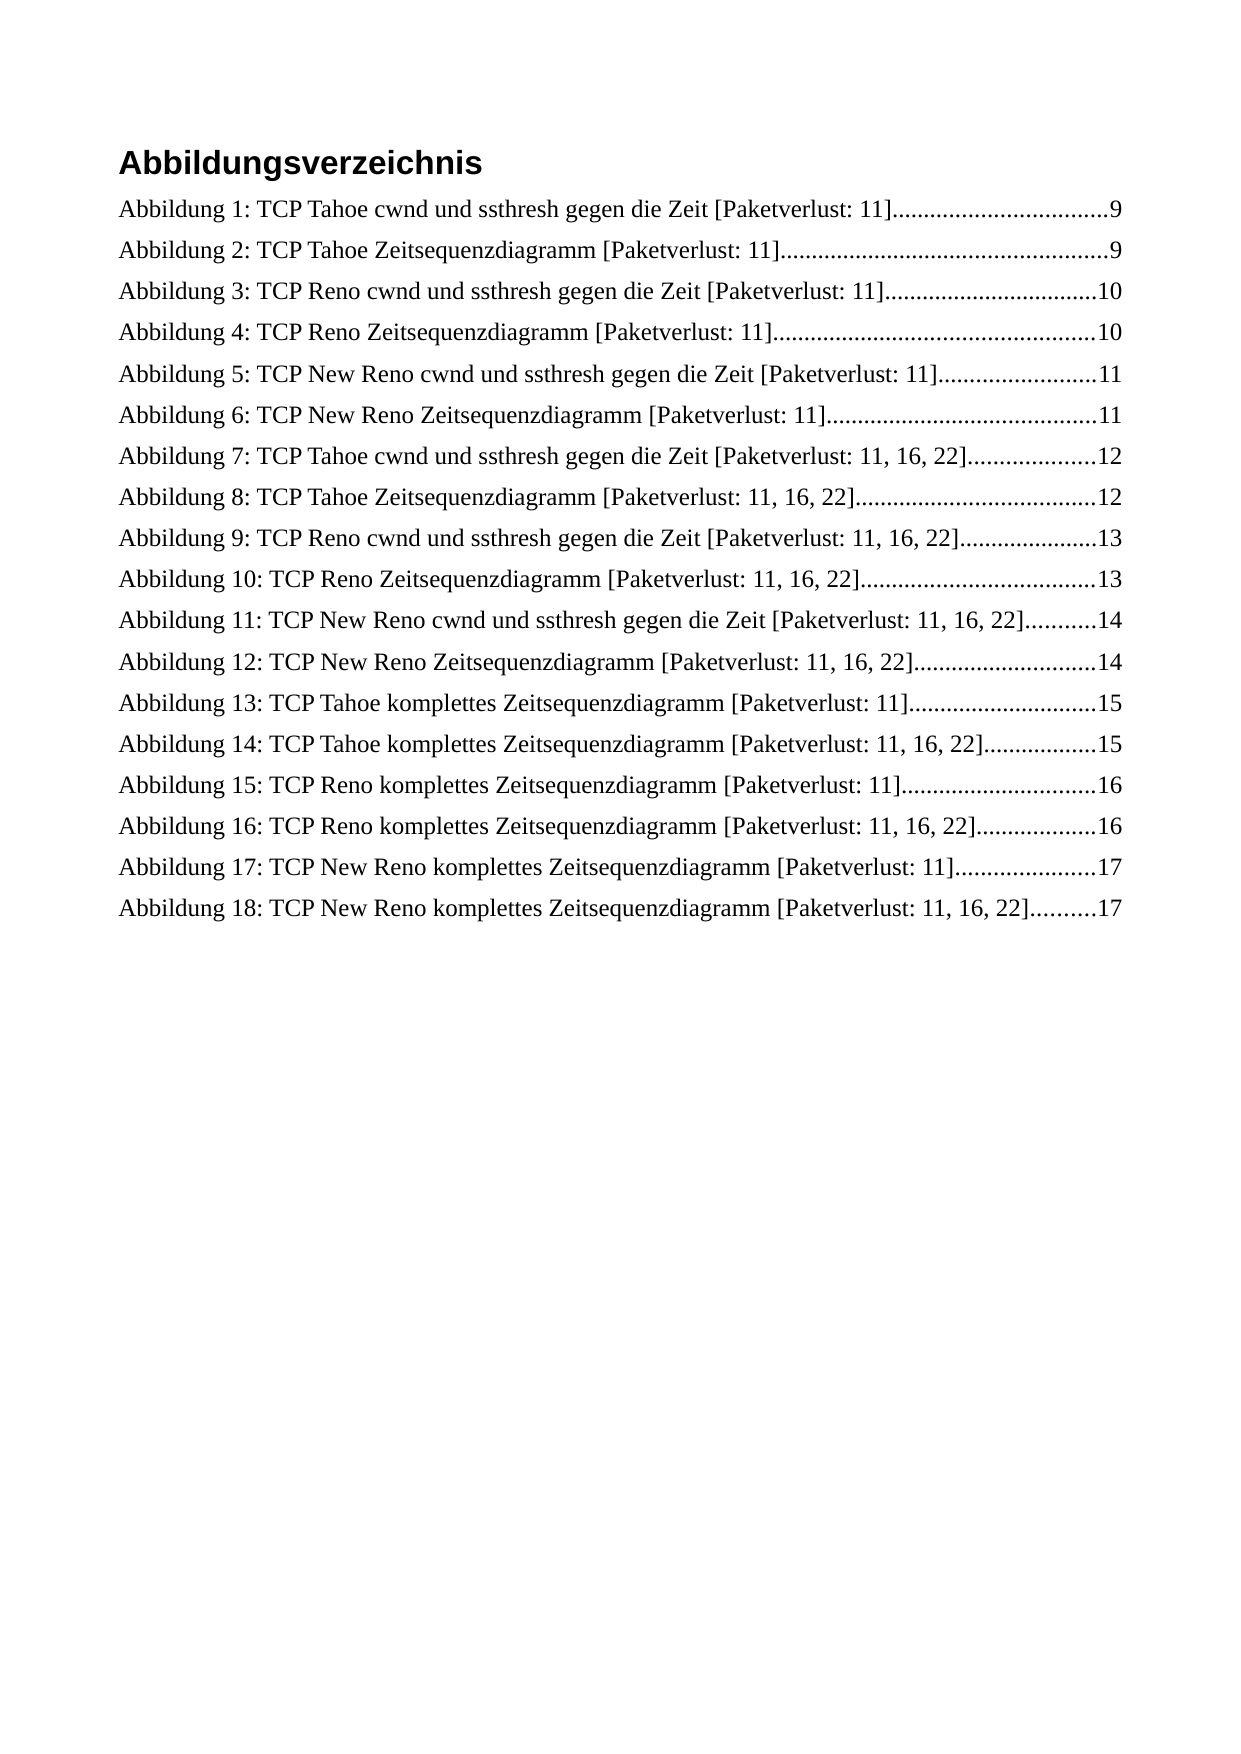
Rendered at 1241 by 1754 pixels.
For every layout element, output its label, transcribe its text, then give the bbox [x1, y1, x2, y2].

text Abbildung 9: TCP Reno cwnd und ssthresh gegen die Zeit [Paketverlust: 11, 16, 22] 13 [118, 523, 1122, 552]
text Abbildung 11: TCP New Reno cwnd und ssthresh gegen die Zeit [Paketverlust: 11, 16, 22] 14 [118, 606, 1122, 634]
text Abbildung 12: TCP New Reno Zeitsequenzdiagramm [Paketverlust: 11, 16, 22] 14 [118, 647, 1122, 675]
text Abbildung 5: TCP New Reno cwnd und ssthresh gegen die Zeit [Paketverlust: 11] 11 [118, 359, 1122, 387]
text Abbildung 1: TCP Tahoe cwnd und ssthresh gegen die Zeit [Paketverlust: 11] 9 [118, 194, 1122, 223]
text Abbildung 15: TCP Reno komplettes Zeitsequenzdiagramm [Paketverlust: 11] 16 [118, 770, 1122, 799]
text Abbildung 16: TCP Reno komplettes Zeitsequenzdiagramm [Paketverlust: 11, 16, 22] 16 [118, 811, 1122, 840]
text Abbildung 6: TCP New Reno Zeitsequenzdiagramm [Paketverlust: 11] 11 [118, 400, 1122, 428]
text Abbildung 18: TCP New Reno komplettes Zeitsequenzdiagramm [Paketverlust: 11, 16, 22] 17 [118, 893, 1122, 922]
text Abbildung 8: TCP Tahoe Zeitsequenzdiagramm [Paketverlust: 11, 16, 22] 12 [118, 482, 1122, 511]
text Abbildung 2: TCP Tahoe Zeitsequenzdiagramm [Paketverlust: 11] 9 [118, 235, 1122, 264]
text Abbildung 14: TCP Tahoe komplettes Zeitsequenzdiagramm [Paketverlust: 11, 16, 22] 15 [118, 729, 1122, 758]
text Abbildung 3: TCP Reno cwnd und ssthresh gegen die Zeit [Paketverlust: 11] 10 [118, 276, 1122, 305]
text Abbildung 13: TCP Tahoe komplettes Zeitsequenzdiagramm [Paketverlust: 11] 15 [118, 688, 1122, 717]
text Abbildung 7: TCP Tahoe cwnd und ssthresh gegen die Zeit [Paketverlust: 11, 16, 22] 12 [118, 441, 1122, 470]
subtitle Abbildungsverzeichnis [118, 143, 1122, 182]
text Abbildung 4: TCP Reno Zeitsequenzdiagramm [Paketverlust: 11] 10 [118, 317, 1122, 346]
text Abbildung 10: TCP Reno Zeitsequenzdiagramm [Paketverlust: 11, 16, 22] 13 [118, 564, 1122, 593]
text Abbildung 17: TCP New Reno komplettes Zeitsequenzdiagramm [Paketverlust: 11] 17 [118, 852, 1122, 881]
